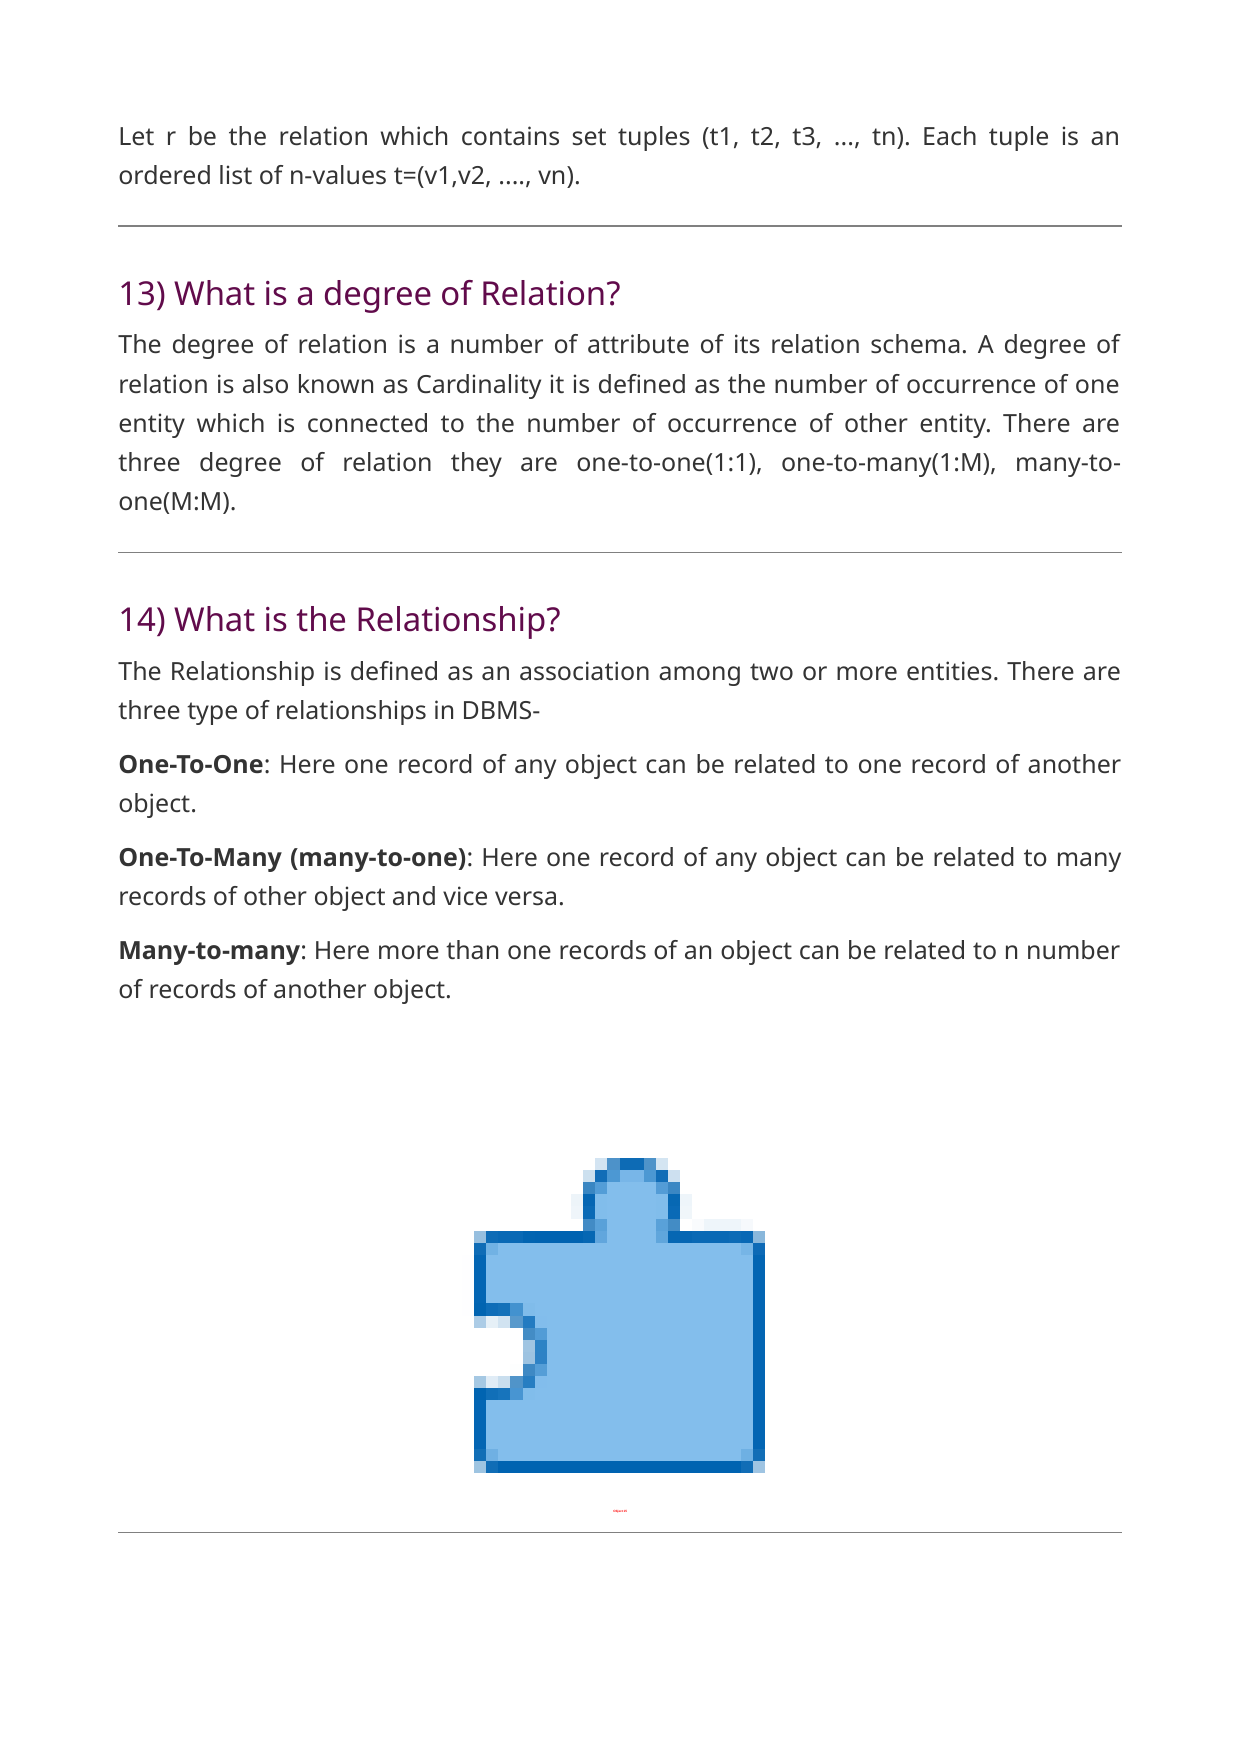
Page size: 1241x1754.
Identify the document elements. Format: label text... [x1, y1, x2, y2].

text One-To-One: Here one record of any object can be related to one record of another object. [118, 746, 1122, 820]
text Let r be the relation which contains set tuples (t1, t2, t3, ..., tn). Each tuple is an ordered list of n-values t=(v1,v2, ...., vn). [118, 118, 1122, 191]
text The degree of relation is a number of attribute of its relation schema. A degree of relation is also known as Cardinality it is defined as the number of occurrence of one entity which is connected to the number of occurrence of other entity. There are three degree of relation they are one-to-one(1:1), one-to-many(1:M), many-to-one(M:M). [118, 327, 1122, 518]
text The Relationship is defined as an association among two or more entities. There are three type of relationships in DBMS- [118, 653, 1122, 727]
subtitle 14) What is the Relationship? [118, 596, 1122, 641]
text Many-to-many: Here more than one records of an object can be related to n number of records of another object. [118, 932, 1122, 1006]
subtitle 13) What is a degree of Relation? [118, 270, 1122, 314]
text One-To-Many (many-to-one): Here one record of any object can be related to many records of other object and vice versa. [118, 839, 1122, 913]
